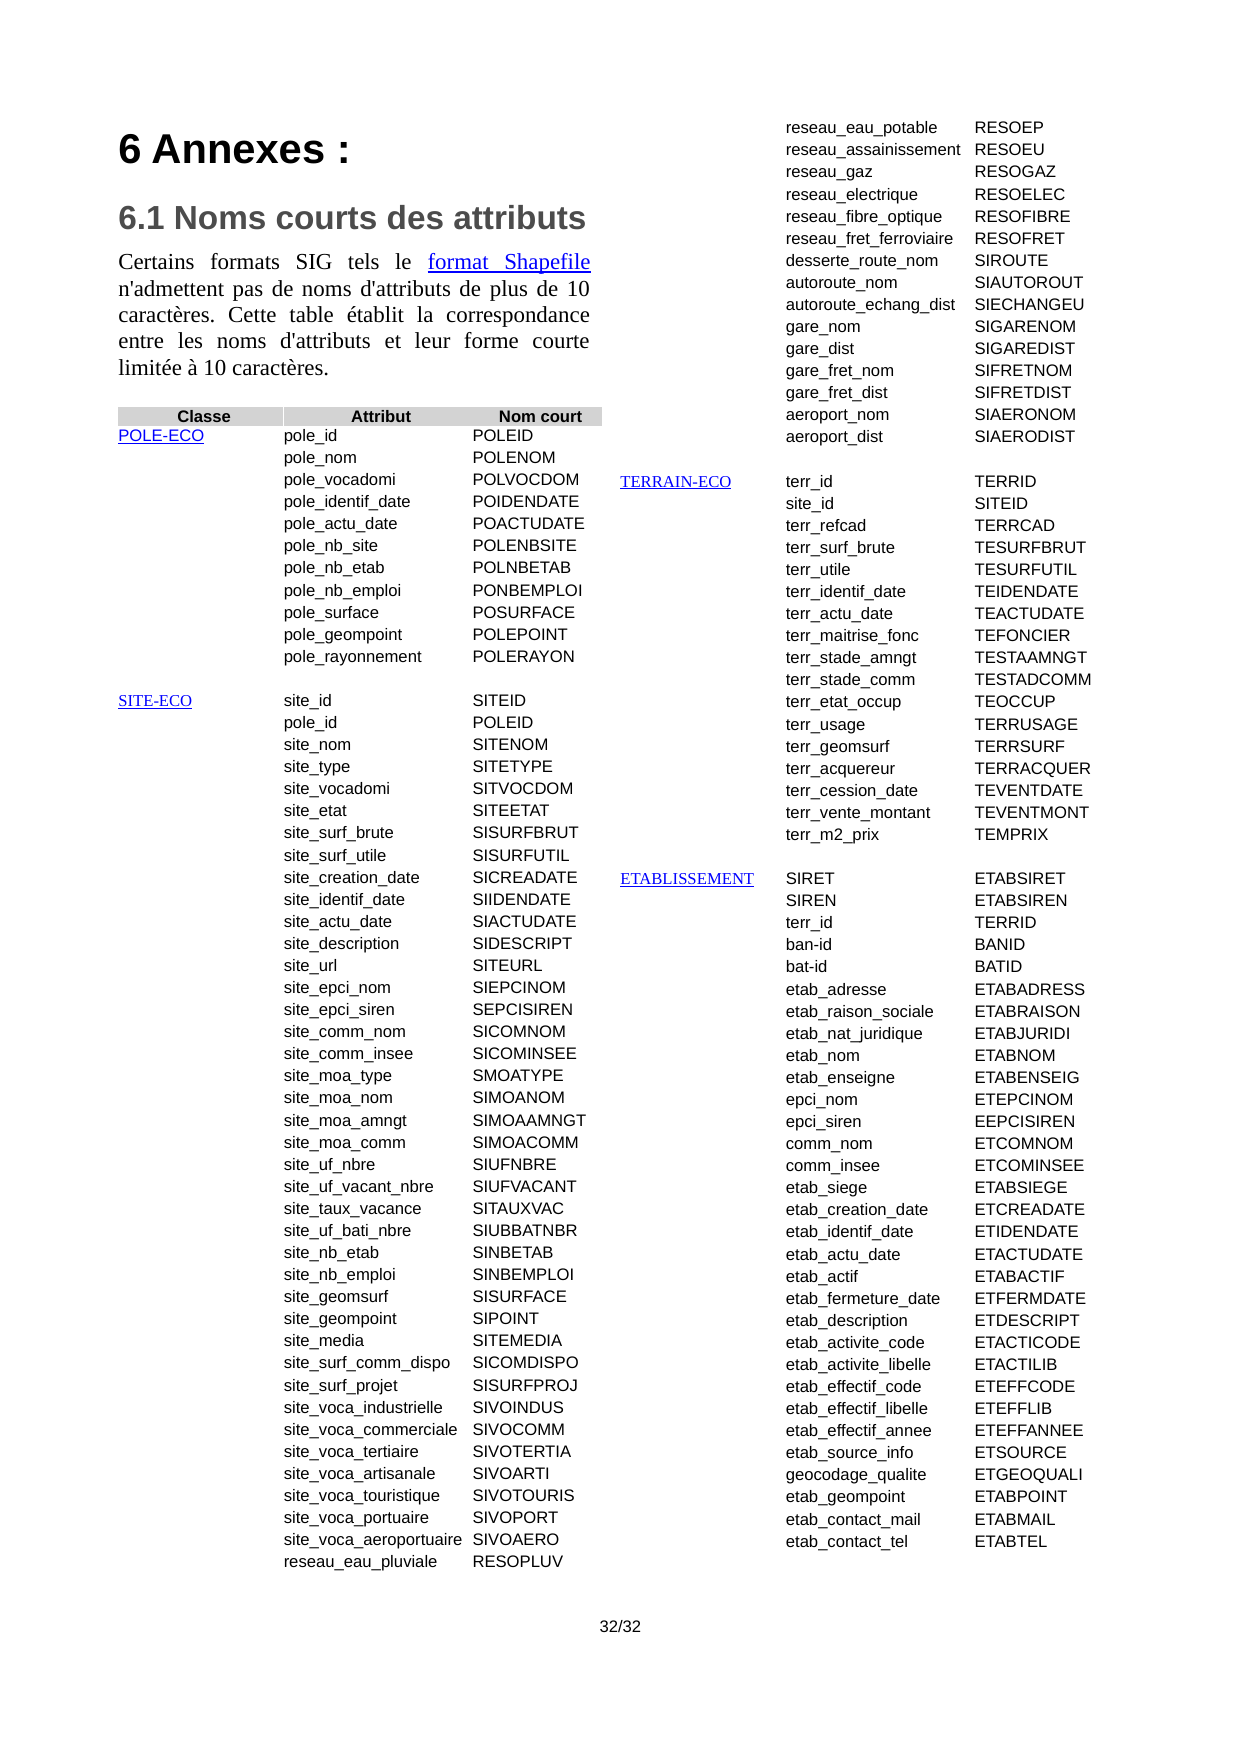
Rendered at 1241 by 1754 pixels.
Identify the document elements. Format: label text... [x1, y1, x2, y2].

table_cell autoroute_echang_dist [786, 295, 974, 317]
table_cell [620, 494, 786, 516]
table_cell site_description [284, 934, 472, 956]
table_cell terr_acquereur [786, 759, 974, 781]
table_cell SITENOM [472, 735, 602, 757]
table_cell [118, 1486, 283, 1508]
table_cell SITETYPE [472, 757, 602, 779]
table_cell [620, 1266, 786, 1288]
text Certains formats SIG tels le format Shapefile n'admettent pas de noms d'attributs de plus de 10 caractères. Cette table établit la correspondance entre les noms d'attributs et leur forme courte limitée à 10 caractères. [118, 248, 591, 380]
table_cell ‍terr_usage [786, 714, 974, 736]
table_cell ETABRAISON [974, 1001, 1104, 1023]
table_cell terr_refcad [786, 516, 974, 538]
table_cell [620, 1399, 786, 1421]
table_cell SIIDENDATE [472, 890, 602, 912]
table_cell SIAERONOM [974, 405, 1104, 427]
table_cell [620, 1068, 786, 1090]
table_cell TEACTUDATE [974, 604, 1104, 626]
table_cell site_taux_vacance [284, 1199, 472, 1221]
table_cell [118, 912, 283, 934]
table_cell etab_effectif_libelle [786, 1399, 974, 1421]
table_cell SIVOINDUS [472, 1398, 602, 1419]
table_cell TERRID [974, 913, 1104, 935]
table_cell pole_surface [284, 603, 472, 624]
table_cell site_epci_nom [284, 978, 472, 1000]
table_cell RESOPLUV [472, 1552, 602, 1574]
table_cell pole_nb_etab [284, 558, 472, 580]
table_cell terr_stade_comm [786, 670, 974, 692]
table_cell POLERAYON [472, 647, 602, 669]
table_cell etab_effectif_code [786, 1377, 974, 1399]
table_cell site_voca_commerciale [284, 1420, 472, 1442]
table_cell [118, 669, 283, 691]
table_cell SIVOCOMM [472, 1420, 602, 1442]
table_cell pole_id [284, 426, 472, 448]
table_cell terr_surf_brute [786, 538, 974, 560]
table_cell site_surf_projet [284, 1375, 472, 1397]
table_cell SEPCISIREN [472, 1000, 602, 1022]
table_cell ETABSIEGE [974, 1178, 1104, 1200]
table_cell [118, 536, 283, 558]
table_cell SIECHANGEU [974, 295, 1104, 317]
table_cell [620, 1421, 786, 1443]
table_cell ETEFFLIB [974, 1399, 1104, 1421]
table_cell SIGARENOM [974, 317, 1104, 339]
table_cell SIMOAAMNGT [472, 1110, 602, 1132]
table_cell [974, 449, 1104, 471]
table_cell etab_activite_code [786, 1333, 974, 1355]
table_cell [620, 1200, 786, 1222]
table_cell POLEPOINT [472, 625, 602, 647]
table_cell TEVENTDATE [974, 781, 1104, 803]
table_cell [620, 140, 786, 162]
table_cell SIFRETNOM [974, 361, 1104, 383]
table_cell site_surf_comm_dispo [284, 1353, 472, 1375]
table_cell SIVOTOURIS [472, 1486, 602, 1508]
table_cell [786, 449, 974, 471]
table_cell site_uf_vacant_nbre [284, 1177, 472, 1199]
table_cell aeroport_nom [786, 405, 974, 427]
table_cell SIAERODIST [974, 427, 1104, 449]
table_cell [284, 669, 472, 691]
table_cell SINBETAB [472, 1243, 602, 1265]
table_cell site_id [284, 691, 472, 713]
table_cell ETDESCRIPT [974, 1311, 1104, 1333]
table_cell aeroport_dist [786, 427, 974, 449]
table_cell pole_geompoint [284, 625, 472, 647]
table_cell [620, 935, 786, 957]
table_cell [118, 625, 283, 647]
table_cell site_voca_portuaire [284, 1508, 472, 1530]
table_cell [620, 273, 786, 295]
table_cell ETCREADATE [974, 1200, 1104, 1222]
table_cell [620, 317, 786, 339]
table_cell SIVOPORT [472, 1508, 602, 1530]
table_cell SIRET [786, 869, 974, 891]
table_cell [620, 1156, 786, 1178]
table_cell comm_nom [786, 1134, 974, 1156]
table_cell site_geomsurf [284, 1287, 472, 1309]
table_cell pole_actu_date [284, 514, 472, 536]
table_cell [620, 383, 786, 405]
table_cell [620, 361, 786, 383]
table_cell [118, 1420, 283, 1442]
table_cell etab_description [786, 1311, 974, 1333]
table_cell BATID [974, 957, 1104, 979]
table_cell pole_rayonnement [284, 647, 472, 669]
table_cell [118, 470, 283, 492]
table_cell [620, 803, 786, 825]
table_cell POIDENDATE [472, 492, 602, 514]
table_cell ETABTEL [974, 1531, 1104, 1553]
table_cell SICREADATE [472, 868, 602, 889]
table_cell ETABMAIL [974, 1509, 1104, 1531]
table_cell SITAUXVAC [472, 1199, 602, 1221]
table_cell ETEFFANNEE [974, 1421, 1104, 1443]
table_cell SISURFUTIL [472, 845, 602, 867]
table_cell TERRUSAGE [974, 714, 1104, 736]
table_cell ‍terr_utile [786, 560, 974, 582]
table_cell [118, 1442, 283, 1464]
table_cell [620, 427, 786, 449]
table_cell etab_adresse [786, 979, 974, 1001]
table_cell [118, 890, 283, 912]
table_cell reseau_eau_potable [786, 118, 974, 140]
table_cell terr_actu_date [786, 604, 974, 626]
table_cell SIACTUDATE [472, 912, 602, 934]
table_cell [620, 582, 786, 604]
table_cell RESOEP [974, 118, 1104, 140]
table_cell [620, 1355, 786, 1377]
table_cell site_id [786, 494, 974, 516]
table_cell [620, 891, 786, 913]
table_cell RESOFRET [974, 229, 1104, 251]
table_cell site_moa_nom [284, 1088, 472, 1110]
table_cell site_nom [284, 735, 472, 757]
table_cell site_type [284, 757, 472, 779]
table_cell [620, 229, 786, 251]
table_cell [118, 1022, 283, 1044]
table_cell etab_identif_date [786, 1222, 974, 1244]
table_cell pole_identif_date [284, 492, 472, 514]
table_cell gare_nom [786, 317, 974, 339]
table_header Nom court [472, 407, 602, 426]
table_cell etab_fermeture_date [786, 1289, 974, 1311]
table_cell site_moa_comm [284, 1133, 472, 1154]
table_cell [118, 1552, 283, 1574]
table_cell ETEFFCODE [974, 1377, 1104, 1399]
table_cell RESOGAZ [974, 162, 1104, 184]
table_cell [620, 560, 786, 582]
table_cell POLEID [472, 713, 602, 735]
table_cell SITEETAT [472, 801, 602, 823]
table_cell PONBEMPLOI [472, 580, 602, 602]
table_cell [118, 934, 283, 956]
table_cell site_uf_nbre [284, 1155, 472, 1177]
table_cell reseau_fibre_optique [786, 206, 974, 228]
table_cell [620, 1178, 786, 1200]
table_cell [118, 1375, 283, 1397]
table_cell comm_insee [786, 1156, 974, 1178]
table_cell TERRCAD [974, 516, 1104, 538]
subtitle 6 Annexes : [118, 124, 620, 172]
table_cell [620, 1443, 786, 1465]
table_cell etab_raison_sociale [786, 1001, 974, 1023]
table_cell [118, 1221, 283, 1243]
table_cell ETACTICODE [974, 1333, 1104, 1355]
table_cell [118, 448, 283, 470]
table_cell SINBEMPLOI [472, 1265, 602, 1287]
table_cell SIROUTE [974, 251, 1104, 273]
table_cell SITE-ECO [118, 691, 283, 713]
table_cell [118, 779, 283, 801]
table_cell terr_id [786, 913, 974, 935]
table_cell [118, 1508, 283, 1530]
table_cell SIVOTERTIA [472, 1442, 602, 1464]
table_cell [620, 206, 786, 228]
table_cell [620, 1222, 786, 1244]
table_cell [620, 1001, 786, 1023]
table_cell [118, 603, 283, 624]
table_cell [620, 648, 786, 670]
table_cell terr_cession_date [786, 781, 974, 803]
table_cell [118, 757, 283, 779]
table_cell etab_creation_date [786, 1200, 974, 1222]
table_cell reseau_electrique [786, 184, 974, 206]
table_cell [118, 956, 283, 978]
table_cell [620, 538, 786, 560]
table_cell [620, 1024, 786, 1046]
table_cell TERRACQUER [974, 759, 1104, 781]
table_cell ETFERMDATE [974, 1289, 1104, 1311]
table_cell ETCOMNOM [974, 1134, 1104, 1156]
table_cell etab_geompoint [786, 1487, 974, 1509]
table_cell site_voca_artisanale [284, 1464, 472, 1486]
table_cell [974, 847, 1104, 869]
table_cell site_moa_amngt [284, 1110, 472, 1132]
table_cell etab_contact_mail [786, 1509, 974, 1531]
table_cell [118, 1287, 283, 1309]
table_cell site_creation_date [284, 868, 472, 889]
table_cell pole_id [284, 713, 472, 735]
table_cell [118, 1398, 283, 1419]
table_cell ETABENSEIG [974, 1068, 1104, 1090]
table_cell reseau_eau_pluviale [284, 1552, 472, 1574]
table_cell terr_id [786, 471, 974, 493]
table_cell site_actu_date [284, 912, 472, 934]
table_cell [472, 669, 602, 691]
table_cell epci_siren [786, 1112, 974, 1134]
table_cell [620, 957, 786, 979]
table_cell POLEID [472, 426, 602, 448]
table_cell SMOATYPE [472, 1066, 602, 1088]
table_cell [620, 118, 786, 140]
table_cell SIUFNBRE [472, 1155, 602, 1177]
table_cell [118, 1464, 283, 1486]
table_cell SITEURL [472, 956, 602, 978]
table_cell SIMOACOMM [472, 1133, 602, 1154]
table_cell [620, 1112, 786, 1134]
table_cell [620, 759, 786, 781]
table_cell [620, 1311, 786, 1333]
table_cell SIAUTOROUT [974, 273, 1104, 295]
table_cell terr_vente_montant [786, 803, 974, 825]
table_cell SIVOAERO [472, 1530, 602, 1552]
table_cell TESTADCOMM [974, 670, 1104, 692]
table_cell [620, 1509, 786, 1531]
table_cell site_voca_tertiaire [284, 1442, 472, 1464]
table_cell [620, 714, 786, 736]
table_cell pole_nom [284, 448, 472, 470]
table_cell SIGAREDIST [974, 339, 1104, 361]
table_cell [620, 979, 786, 1001]
table_cell ETSOURCE [974, 1443, 1104, 1465]
table_cell [118, 801, 283, 823]
table_cell ETCOMINSEE [974, 1156, 1104, 1178]
table_cell ETACTILIB [974, 1355, 1104, 1377]
table_cell gare_fret_nom [786, 361, 974, 383]
table_cell terr_stade_amngt [786, 648, 974, 670]
table_cell [620, 339, 786, 361]
table_cell [118, 1309, 283, 1331]
table_cell RESOELEC [974, 184, 1104, 206]
table_cell site_geompoint [284, 1309, 472, 1331]
table_cell [620, 1465, 786, 1487]
table_cell ETACTUDATE [974, 1244, 1104, 1266]
table_header Attribut [284, 407, 472, 426]
table_cell [118, 713, 283, 735]
table_cell [118, 1044, 283, 1066]
table_cell site_nb_emploi [284, 1265, 472, 1287]
table_cell gare_dist [786, 339, 974, 361]
table_cell SIPOINT [472, 1309, 602, 1331]
table_cell ban-id [786, 935, 974, 957]
table_cell POLENOM [472, 448, 602, 470]
table_cell bat-id [786, 957, 974, 979]
table_cell etab_effectif_annee [786, 1421, 974, 1443]
table_cell [118, 1353, 283, 1375]
table_cell [118, 868, 283, 889]
table_cell reseau_gaz [786, 162, 974, 184]
table_cell desserte_route_nom [786, 251, 974, 273]
table_cell [118, 1088, 283, 1110]
table_cell [620, 1333, 786, 1355]
table_cell POACTUDATE [472, 514, 602, 536]
table_cell TEIDENDATE [974, 582, 1104, 604]
table_cell POLE-ECO [118, 426, 283, 448]
table_cell site_voca_touristique [284, 1486, 472, 1508]
table_cell TEVENTMONT [974, 803, 1104, 825]
table_cell TESURFBRUT [974, 538, 1104, 560]
table_cell [620, 162, 786, 184]
table_cell [786, 847, 974, 869]
table_cell SICOMDISPO [472, 1353, 602, 1375]
table_cell SICOMINSEE [472, 1044, 602, 1066]
table_cell [620, 736, 786, 758]
table_cell etab_nat_juridique [786, 1024, 974, 1046]
table_cell site_comm_insee [284, 1044, 472, 1066]
subtitle 6.1 Noms courts des attributs [118, 198, 620, 237]
table_cell SISURFBRUT [472, 823, 602, 845]
table_cell [118, 1177, 283, 1199]
table_cell TERRAIN-ECO [620, 471, 786, 493]
table_cell TEMPRIX [974, 825, 1104, 847]
table_cell [620, 604, 786, 626]
table_cell POSURFACE [472, 603, 602, 624]
table_cell SITEID [472, 691, 602, 713]
table_cell reseau_assainissement [786, 140, 974, 162]
table_cell [118, 1243, 283, 1265]
table_cell ETABNOM [974, 1046, 1104, 1068]
table_cell POLENBSITE [472, 536, 602, 558]
table_cell [118, 1066, 283, 1088]
table_cell TEFONCIER [974, 626, 1104, 648]
table_cell site_epci_siren [284, 1000, 472, 1022]
table_cell etab_siege [786, 1178, 974, 1200]
table_cell TEOCCUP [974, 692, 1104, 714]
table_cell site_identif_date [284, 890, 472, 912]
table_cell [620, 1487, 786, 1509]
table_cell [118, 514, 283, 536]
table_cell etab_enseigne [786, 1068, 974, 1090]
table_cell SIUFVACANT [472, 1177, 602, 1199]
table_cell [620, 1531, 786, 1553]
table_cell [118, 580, 283, 602]
table_cell SIEPCINOM [472, 978, 602, 1000]
table_cell [620, 516, 786, 538]
table_cell gare_fret_dist [786, 383, 974, 405]
table_cell site_voca_aeroportuaire [284, 1530, 472, 1552]
table_cell terr_etat_occup [786, 692, 974, 714]
table_cell [620, 1289, 786, 1311]
table_cell SIVOARTI [472, 1464, 602, 1486]
table_cell [118, 1133, 283, 1154]
table_cell SIMOANOM [472, 1088, 602, 1110]
table_cell EEPCISIREN [974, 1112, 1104, 1134]
table_cell SIREN [786, 891, 974, 913]
table_cell SITVOCDOM [472, 779, 602, 801]
table_cell SIDESCRIPT [472, 934, 602, 956]
table_cell etab_source_info [786, 1443, 974, 1465]
table_cell SISURFPROJ [472, 1375, 602, 1397]
table_cell [620, 295, 786, 317]
table_cell BANID [974, 935, 1104, 957]
table_cell etab_contact_tel [786, 1531, 974, 1553]
table_cell etab_activite_libelle [786, 1355, 974, 1377]
table_cell [620, 825, 786, 847]
table_cell [620, 626, 786, 648]
table_header Classe [118, 407, 283, 426]
table_cell [620, 184, 786, 206]
table_cell [620, 913, 786, 935]
table_cell terr_geomsurf [786, 736, 974, 758]
table_cell terr_maitrise_fonc [786, 626, 974, 648]
table_cell TERRSURF [974, 736, 1104, 758]
table_cell [118, 978, 283, 1000]
table_cell SISURFACE [472, 1287, 602, 1309]
table_cell terr_m2_prix [786, 825, 974, 847]
table_cell ETGEOQUALI [974, 1465, 1104, 1487]
table_cell [620, 449, 786, 471]
table_cell pole_nb_site [284, 536, 472, 558]
table_cell TESTAAMNGT [974, 648, 1104, 670]
table_cell [620, 405, 786, 427]
table_cell etab_nom [786, 1046, 974, 1068]
table_cell site_etat [284, 801, 472, 823]
table_cell site_media [284, 1331, 472, 1353]
table_cell ETEPCINOM [974, 1090, 1104, 1112]
table_cell site_nb_etab [284, 1243, 472, 1265]
table_cell TESURFUTIL [974, 560, 1104, 582]
table_cell [118, 558, 283, 580]
table_cell [118, 845, 283, 867]
table_cell SITEMEDIA [472, 1331, 602, 1353]
table_cell [620, 781, 786, 803]
table_cell TERRID [974, 471, 1104, 493]
table_cell SITEID [974, 494, 1104, 516]
table_cell site_surf_brute [284, 823, 472, 845]
table_cell [118, 823, 283, 845]
table_cell epci_nom [786, 1090, 974, 1112]
table_cell [118, 1530, 283, 1552]
table_cell POLVOCDOM [472, 470, 602, 492]
table_cell site_voca_industrielle [284, 1398, 472, 1419]
table_cell [620, 1134, 786, 1156]
table_cell ETABPOINT [974, 1487, 1104, 1509]
table_cell site_comm_nom [284, 1022, 472, 1044]
table_cell autoroute_nom [786, 273, 974, 295]
table_cell SIUBBATNBR [472, 1221, 602, 1243]
table_cell [620, 251, 786, 273]
table_cell [118, 647, 283, 669]
table_cell RESOFIBRE [974, 206, 1104, 228]
table_cell terr_identif_date [786, 582, 974, 604]
table_cell ETABSIREN [974, 891, 1104, 913]
table_cell ETABADRESS [974, 979, 1104, 1001]
table_cell [118, 1331, 283, 1353]
table_cell ETABACTIF [974, 1266, 1104, 1288]
table_cell [118, 1155, 283, 1177]
table_cell site_url [284, 956, 472, 978]
table_cell ETABJURIDI [974, 1024, 1104, 1046]
table_cell [620, 1377, 786, 1399]
table_cell [620, 847, 786, 869]
table_cell site_uf_bati_nbre [284, 1221, 472, 1243]
table_cell [620, 1090, 786, 1112]
table_cell pole_nb_emploi [284, 580, 472, 602]
table_cell [118, 1000, 283, 1022]
table_cell POLNBETAB [472, 558, 602, 580]
table_cell ETIDENDATE [974, 1222, 1104, 1244]
table_cell reseau_fret_ferroviaire [786, 229, 974, 251]
table_cell ETABSIRET [974, 869, 1104, 891]
table_cell [620, 670, 786, 692]
table_cell [118, 1265, 283, 1287]
table_cell SICOMNOM [472, 1022, 602, 1044]
table_cell etab_actif [786, 1266, 974, 1288]
table_cell etab_actu_date [786, 1244, 974, 1266]
table_cell RESOEU [974, 140, 1104, 162]
table_cell [118, 1199, 283, 1221]
table_cell [620, 1046, 786, 1068]
table_cell [118, 492, 283, 514]
table_cell geocodage_qualite [786, 1465, 974, 1487]
table_cell [620, 692, 786, 714]
table_cell pole_vocadomi [284, 470, 472, 492]
table_cell [118, 1110, 283, 1132]
table_cell site_surf_utile [284, 845, 472, 867]
table_cell site_moa_type [284, 1066, 472, 1088]
table_cell ETABLISSEMENT [620, 869, 786, 891]
table_cell [118, 735, 283, 757]
table_cell site_vocadomi [284, 779, 472, 801]
table_cell [620, 1244, 786, 1266]
table_cell SIFRETDIST [974, 383, 1104, 405]
